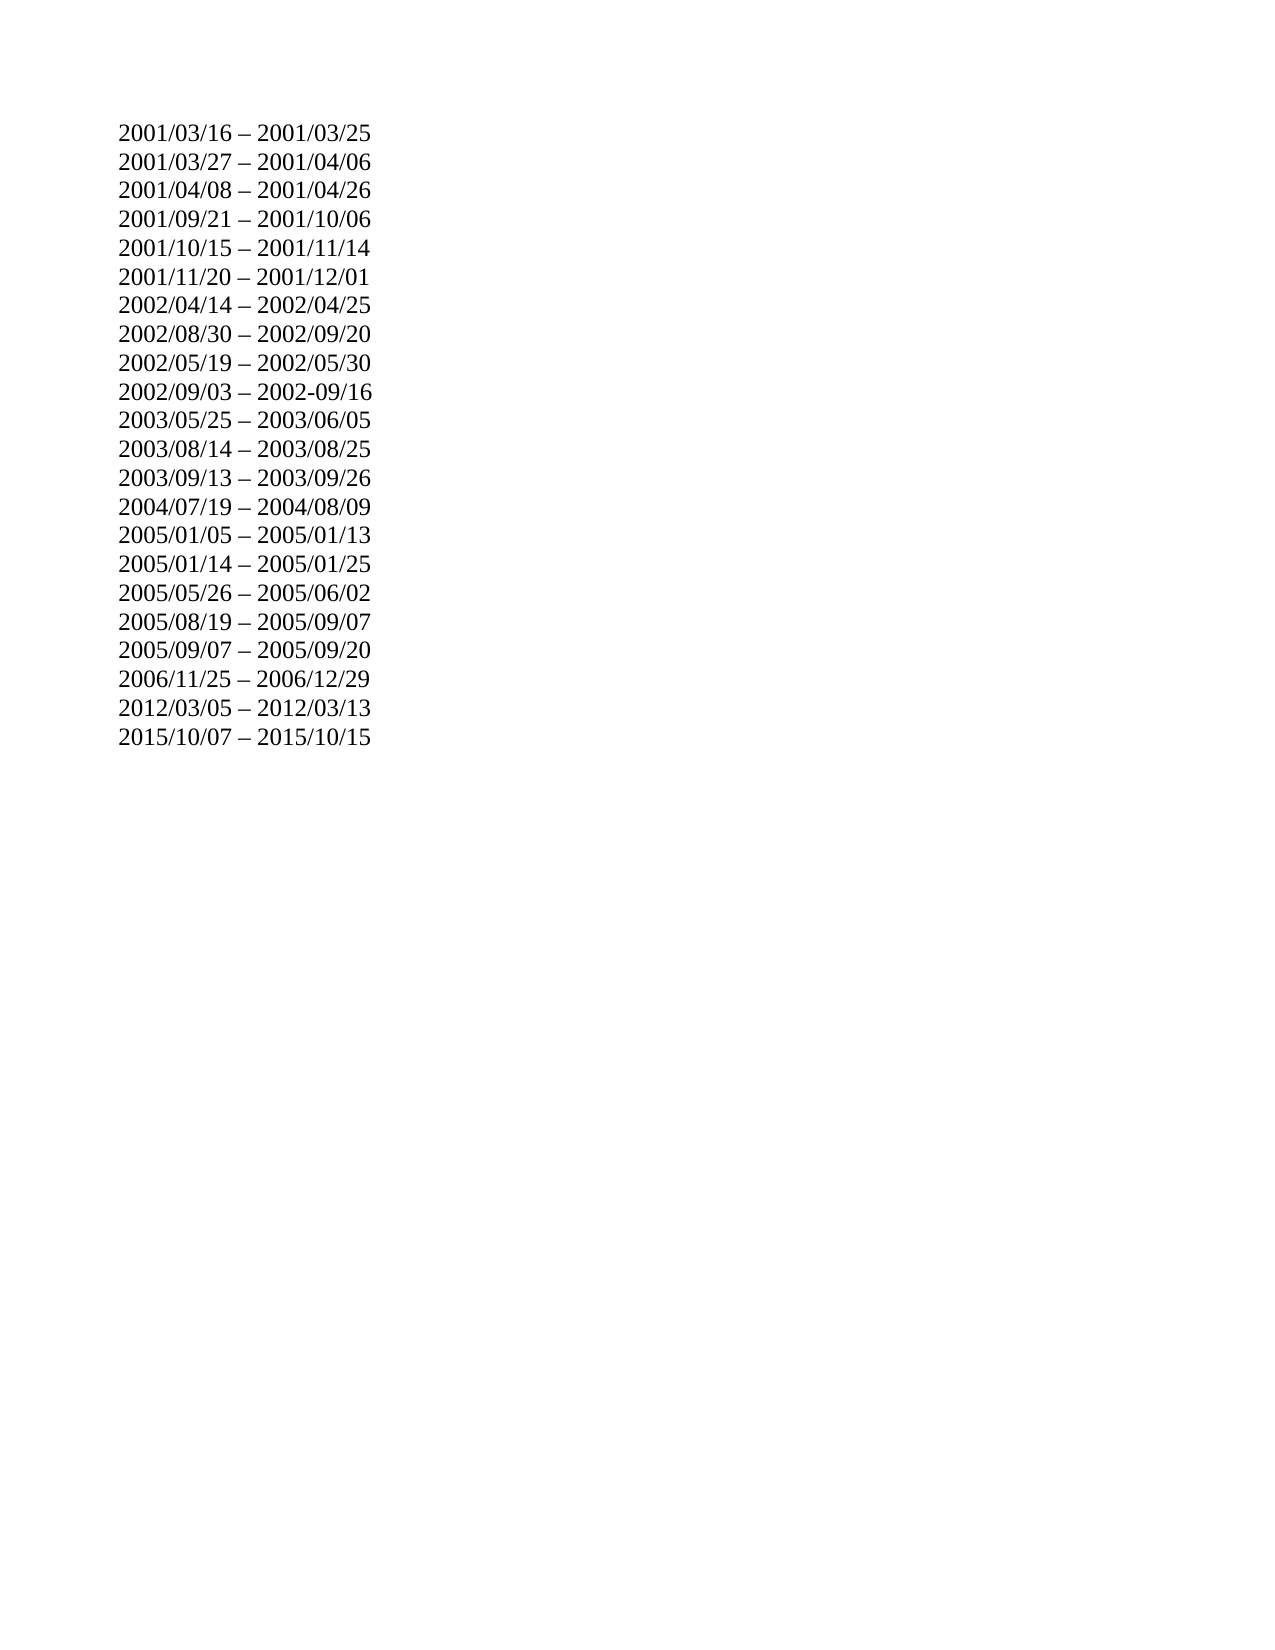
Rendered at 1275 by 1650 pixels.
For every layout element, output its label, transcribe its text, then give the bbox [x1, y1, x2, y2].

text 2015/10/07 – 2015/10/15 [118, 722, 1157, 751]
text 2003/08/14 – 2003/08/25 [118, 434, 1157, 463]
text 2002/08/30 – 2002/09/20 [118, 319, 1157, 348]
text 2003/05/25 – 2003/06/05 [118, 406, 1157, 434]
text 2012/03/05 – 2012/03/13 [118, 693, 1157, 722]
text 2005/09/07 – 2005/09/20 [118, 636, 1157, 664]
text 2001/10/15 – 2001/11/14 [118, 233, 1157, 262]
text 2003/09/13 – 2003/09/26 [118, 463, 1157, 492]
text 2002/04/14 – 2002/04/25 [118, 291, 1157, 319]
text 2005/05/26 – 2005/06/02 [118, 578, 1157, 607]
text 2001/09/21 – 2001/10/06 [118, 204, 1157, 233]
text 2002/05/19 – 2002/05/30 [118, 348, 1157, 377]
text 2005/01/14 – 2005/01/25 [118, 549, 1157, 578]
text 2004/07/19 – 2004/08/09 [118, 492, 1157, 521]
text 2001/11/20 – 2001/12/01 [118, 262, 1157, 291]
text 2001/03/27 – 2001/04/06 [118, 147, 1157, 176]
text 2001/04/08 – 2001/04/26 [118, 176, 1157, 204]
text 2005/01/05 – 2005/01/13 [118, 521, 1157, 549]
text 2001/03/16 – 2001/03/25 [118, 118, 1157, 147]
text 2006/11/25 – 2006/12/29 [118, 664, 1157, 693]
text 2002/09/03 – 2002-09/16 [118, 377, 1157, 406]
text 2005/08/19 – 2005/09/07 [118, 607, 1157, 636]
